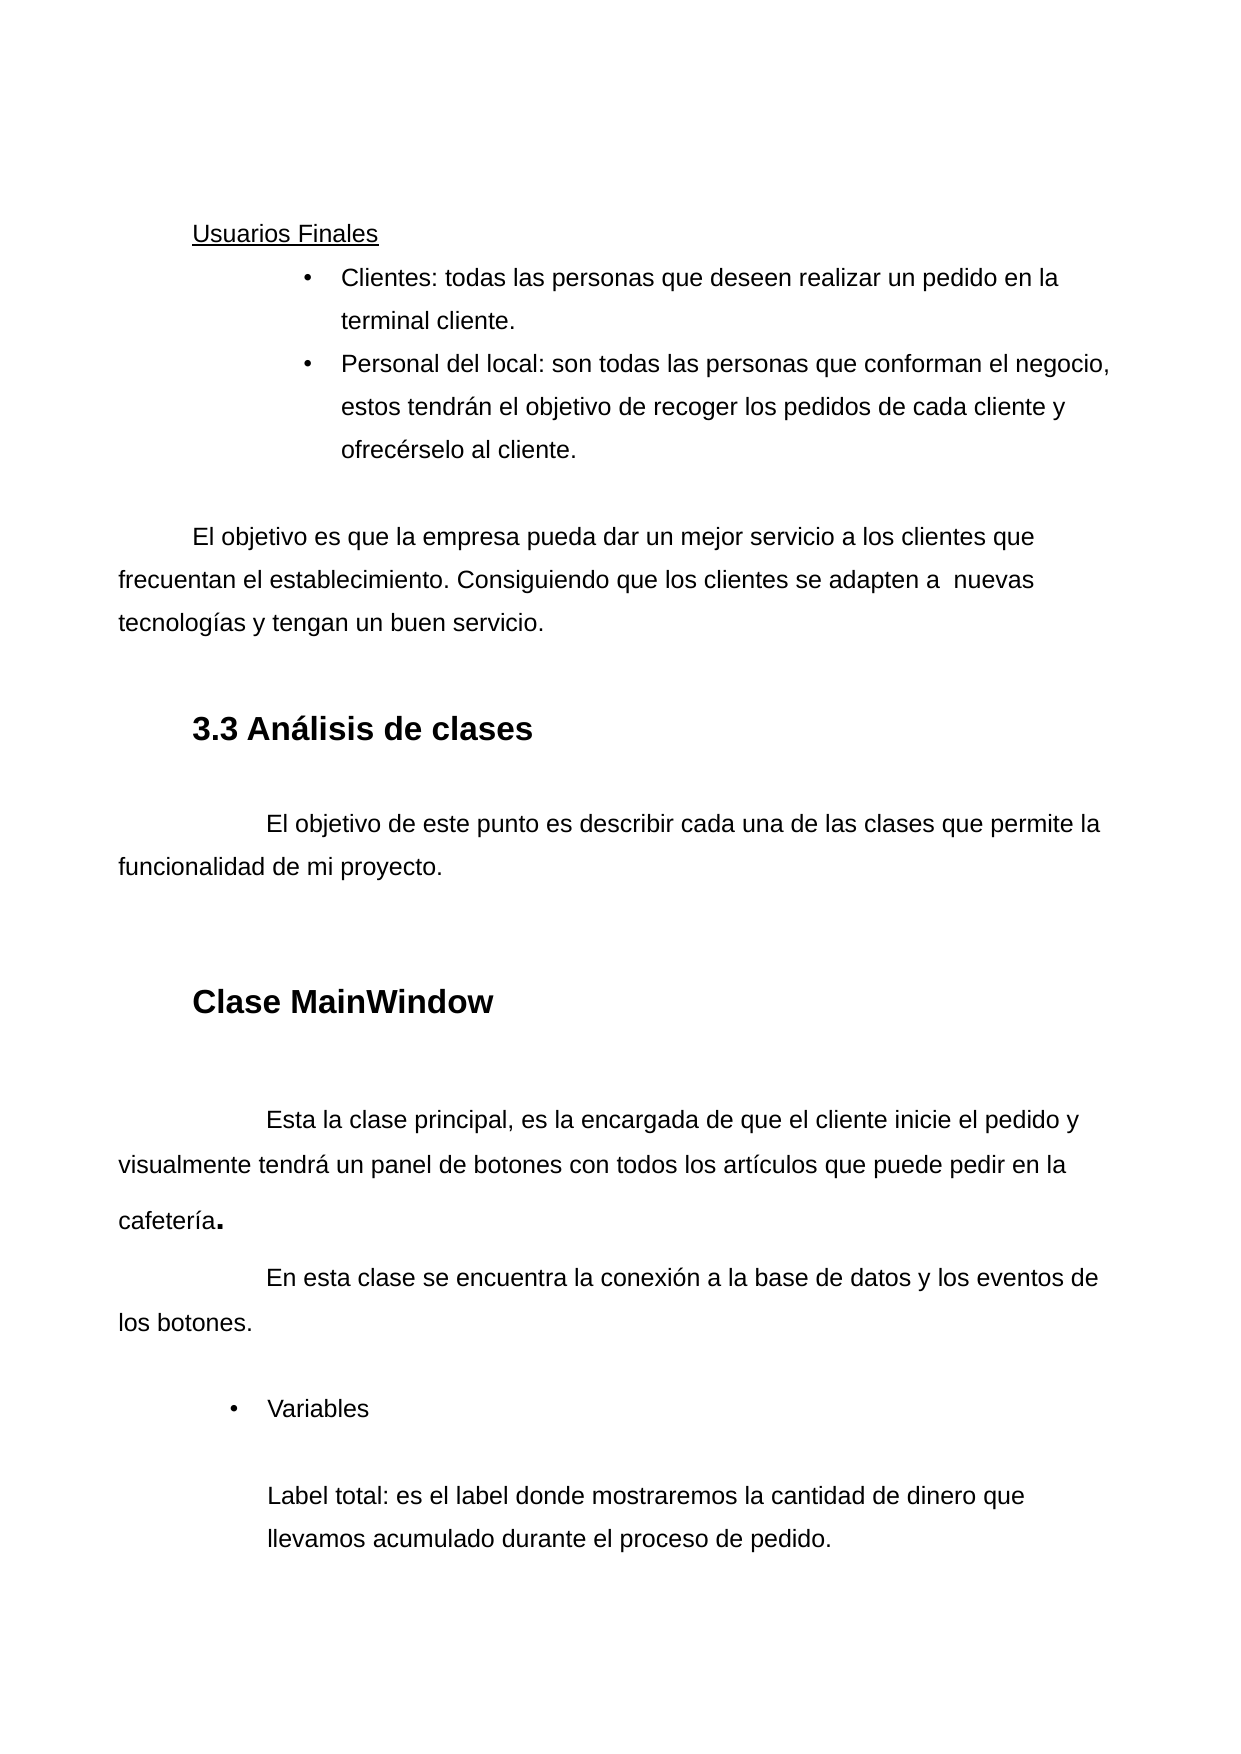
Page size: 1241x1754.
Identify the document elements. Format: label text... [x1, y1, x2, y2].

text En esta clase se encuentra la conexión a la base de datos y los eventos de los botones. [118, 1255, 1122, 1337]
list Personal del local: son todas las personas que conforman el negocio, estos tendrán el objetivo de recoger los pedidos de cada cliente y ofrecérselo al cliente. [303, 349, 1122, 464]
text Esta la clase principal, es la encargada de que el cliente inicie el pedido y visualmente tendrá un panel de botones con todos los artículos que puede pedir en la cafetería. [118, 1097, 1122, 1236]
list Variables [229, 1394, 1122, 1423]
text Clase MainWindow [118, 982, 1122, 1020]
text Usuarios Finales [118, 219, 1122, 248]
list Clientes: todas las personas que deseen realizar un pedido en la terminal cliente. [303, 263, 1122, 334]
list Label total: es el label donde mostraremos la cantidad de dinero que llevamos acumulado durante el proceso de pedido. [229, 1481, 1122, 1553]
text 3.3 Análisis de clases [118, 708, 1122, 747]
text El objetivo es que la empresa pueda dar un mejor servicio a los clientes que frecuentan el establecimiento. Consiguiendo que los clientes se adapten a nuevas tecnologías y tengan un buen servicio. [118, 522, 1122, 637]
text El objetivo de este punto es describir cada una de las clases que permite la funcionalidad de mi proyecto. [118, 809, 1122, 881]
